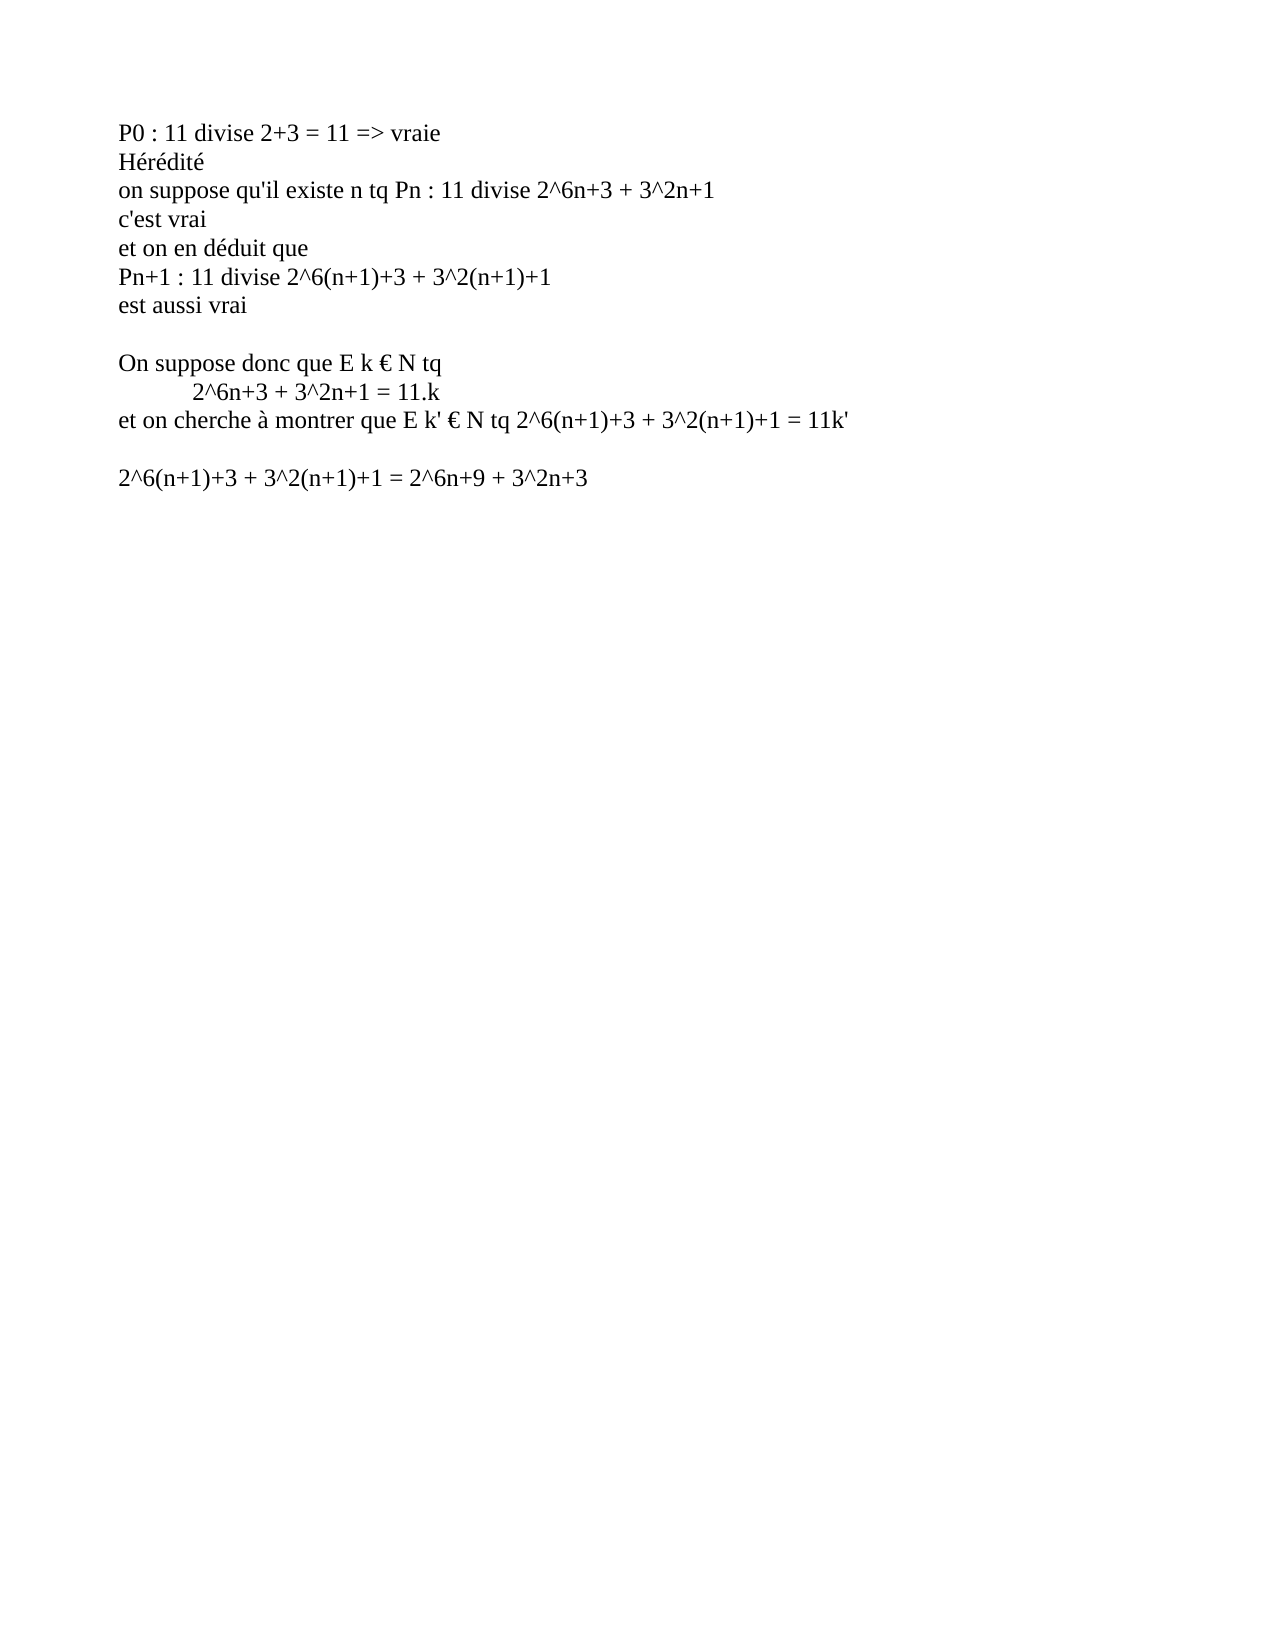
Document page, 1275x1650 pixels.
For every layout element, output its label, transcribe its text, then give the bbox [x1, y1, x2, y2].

text et on cherche à montrer que E k' € N tq 2^6(n+1)+3 + 3^2(n+1)+1 = 11k' [118, 406, 1157, 434]
text P0 : 11 divise 2+3 = 11 => vraie [118, 118, 1157, 147]
text c'est vrai [118, 204, 1157, 233]
text 2^6(n+1)+3 + 3^2(n+1)+1 = 2^6n+9 + 3^2n+3 [118, 463, 1157, 492]
text 2^6n+3 + 3^2n+1 = 11.k [118, 377, 1157, 406]
text et on en déduit que [118, 233, 1157, 262]
text est aussi vrai [118, 291, 1157, 319]
text Pn+1 : 11 divise 2^6(n+1)+3 + 3^2(n+1)+1 [118, 262, 1157, 291]
text Hérédité [118, 147, 1157, 176]
text on suppose qu'il existe n tq Pn : 11 divise 2^6n+3 + 3^2n+1 [118, 176, 1157, 204]
text On suppose donc que E k € N tq [118, 348, 1157, 377]
